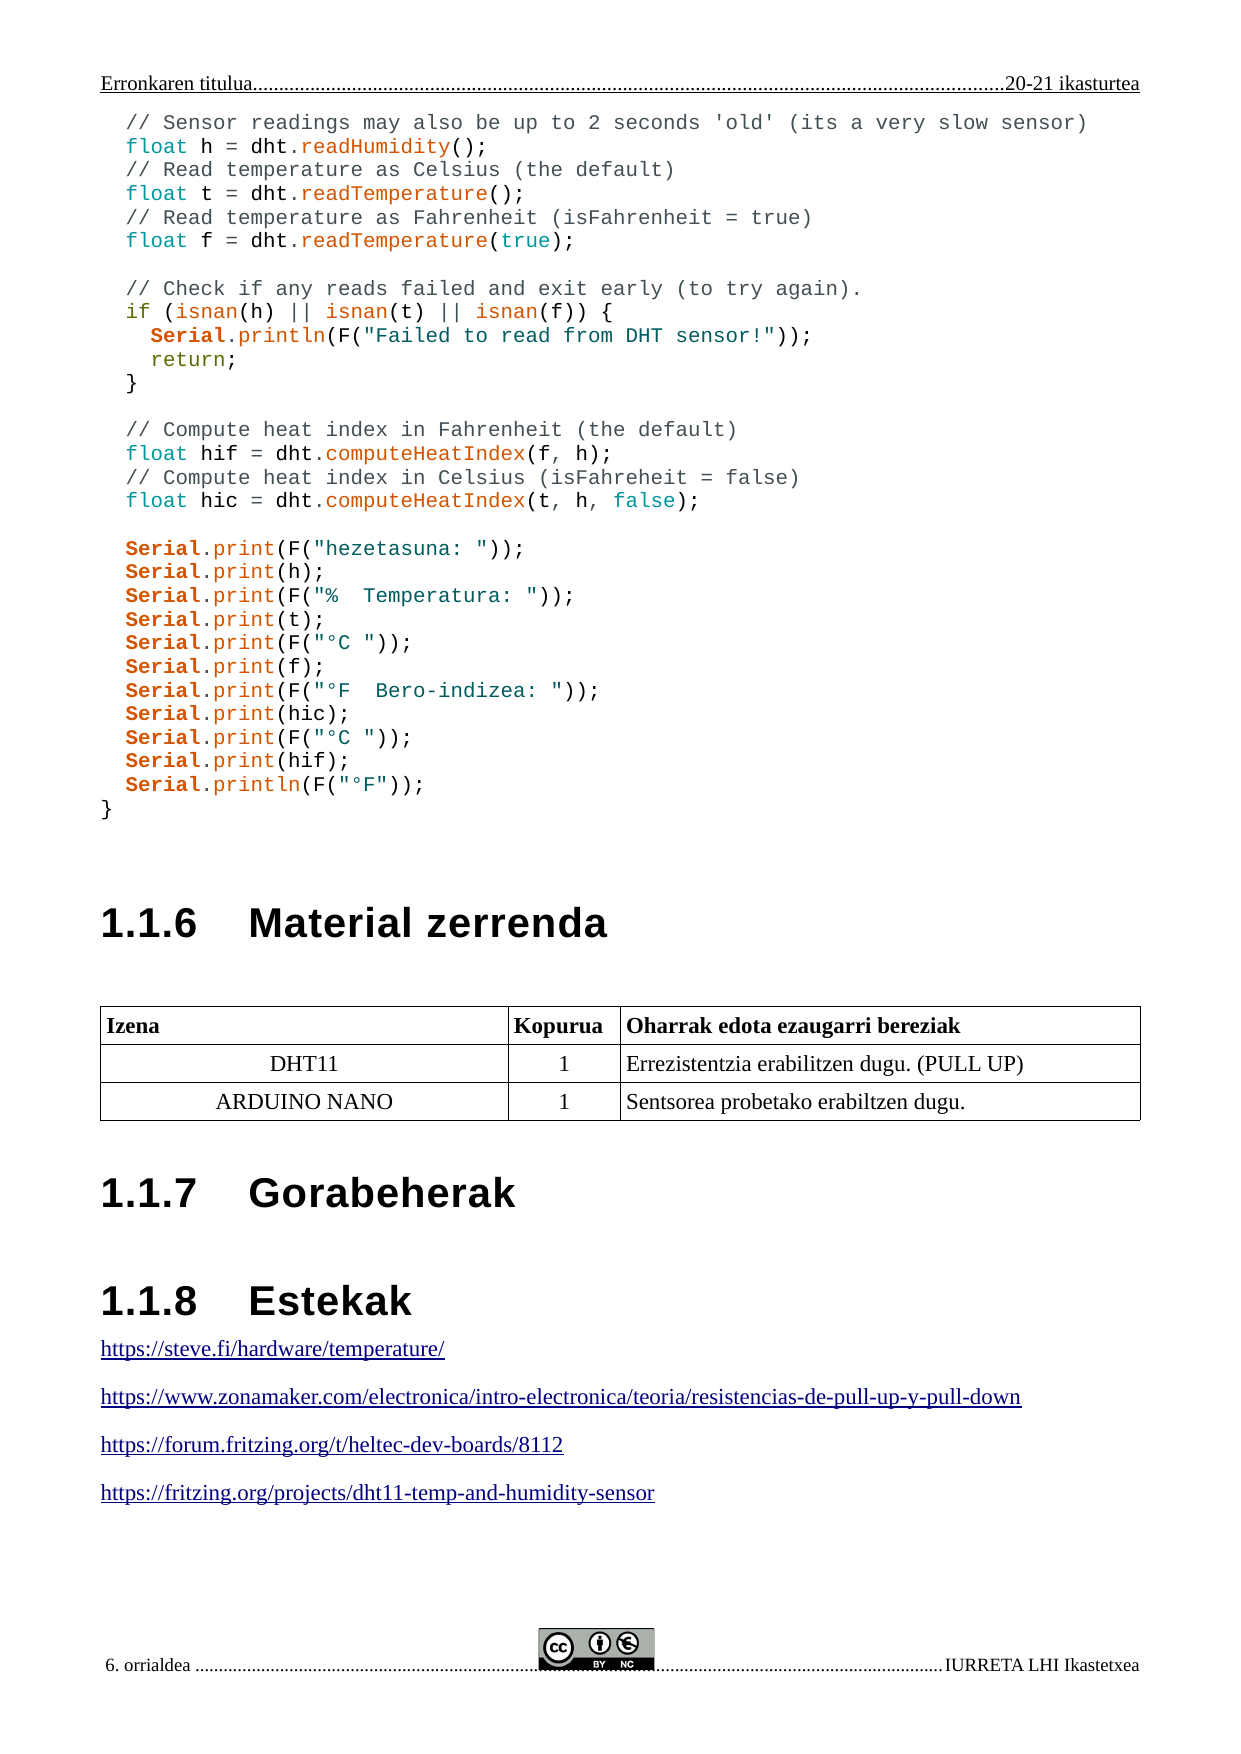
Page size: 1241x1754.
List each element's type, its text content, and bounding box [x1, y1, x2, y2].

text Serial.println(F("Failed to read from DHT sensor!")); [100, 325, 1140, 348]
subtitle Gorabeherak [100, 1168, 1140, 1216]
text Serial.print(h); [100, 561, 1140, 585]
text // Sensor readings may also be up to 2 seconds 'old' (its a very slow sensor) [100, 112, 1140, 136]
text float hic = dht.computeHeatIndex(t, h, false); [100, 490, 1140, 514]
table_cell 1 [509, 1045, 620, 1082]
table_cell ARDUINO NANO [101, 1083, 508, 1120]
text // Compute heat index in Celsius (isFahreheit = false) [100, 467, 1140, 490]
table_cell 1 [509, 1083, 620, 1120]
text } [100, 372, 1140, 396]
table_header Kopurua [509, 1007, 620, 1044]
text // Read temperature as Celsius (the default) [100, 159, 1140, 183]
subtitle Material zerrenda [100, 899, 1140, 947]
table_header Oharrak edota ezaugarri bereziak [621, 1007, 1140, 1044]
text if (isnan(h) || isnan(t) || isnan(f)) { [100, 301, 1140, 325]
text Serial.print(F("°C ")); [100, 632, 1140, 656]
text // Check if any reads failed and exit early (to try again). [100, 278, 1140, 301]
subtitle Estekak [100, 1276, 1140, 1324]
table_cell Errezistentzia erabilitzen dugu. (PULL UP) [621, 1045, 1140, 1082]
text Serial.print(hif); [100, 751, 1140, 774]
text Serial.print(F("hezetasuna: ")); [100, 538, 1140, 561]
text Serial.print(F("% Temperatura: ")); [100, 585, 1140, 609]
text Serial.println(F("°F")); [100, 774, 1140, 798]
text } [100, 798, 1140, 821]
picture [538, 1628, 655, 1670]
text Serial.print(F("°C ")); [100, 727, 1140, 751]
table_cell Sentsorea probetako erabiltzen dugu. [621, 1083, 1140, 1120]
text https://forum.fritzing.org/t/heltec-dev-boards/8112 [100, 1431, 1140, 1458]
text // Read temperature as Fahrenheit (isFahrenheit = true) [100, 207, 1140, 230]
text Serial.print(t); [100, 609, 1140, 632]
text float t = dht.readTemperature(); [100, 183, 1140, 207]
text https://www.zonamaker.com/electronica/intro-electronica/teoria/resistencias-de-pull-up-y-pull-down [100, 1383, 1140, 1410]
text return; [100, 348, 1140, 372]
text https://fritzing.org/projects/dht11-temp-and-humidity-sensor [100, 1479, 1140, 1506]
table_cell DHT11 [101, 1045, 508, 1082]
text Serial.print(hic); [100, 703, 1140, 727]
table_header Izena [101, 1007, 508, 1044]
text float h = dht.readHumidity(); [100, 136, 1140, 159]
text float f = dht.readTemperature(true); [100, 230, 1140, 254]
text // Compute heat index in Fahrenheit (the default) [100, 419, 1140, 443]
text Serial.print(f); [100, 656, 1140, 679]
text float hif = dht.computeHeatIndex(f, h); [100, 443, 1140, 467]
text Serial.print(F("°F Bero-indizea: ")); [100, 679, 1140, 703]
text https://steve.fi/hardware/temperature/ [100, 1336, 1140, 1362]
